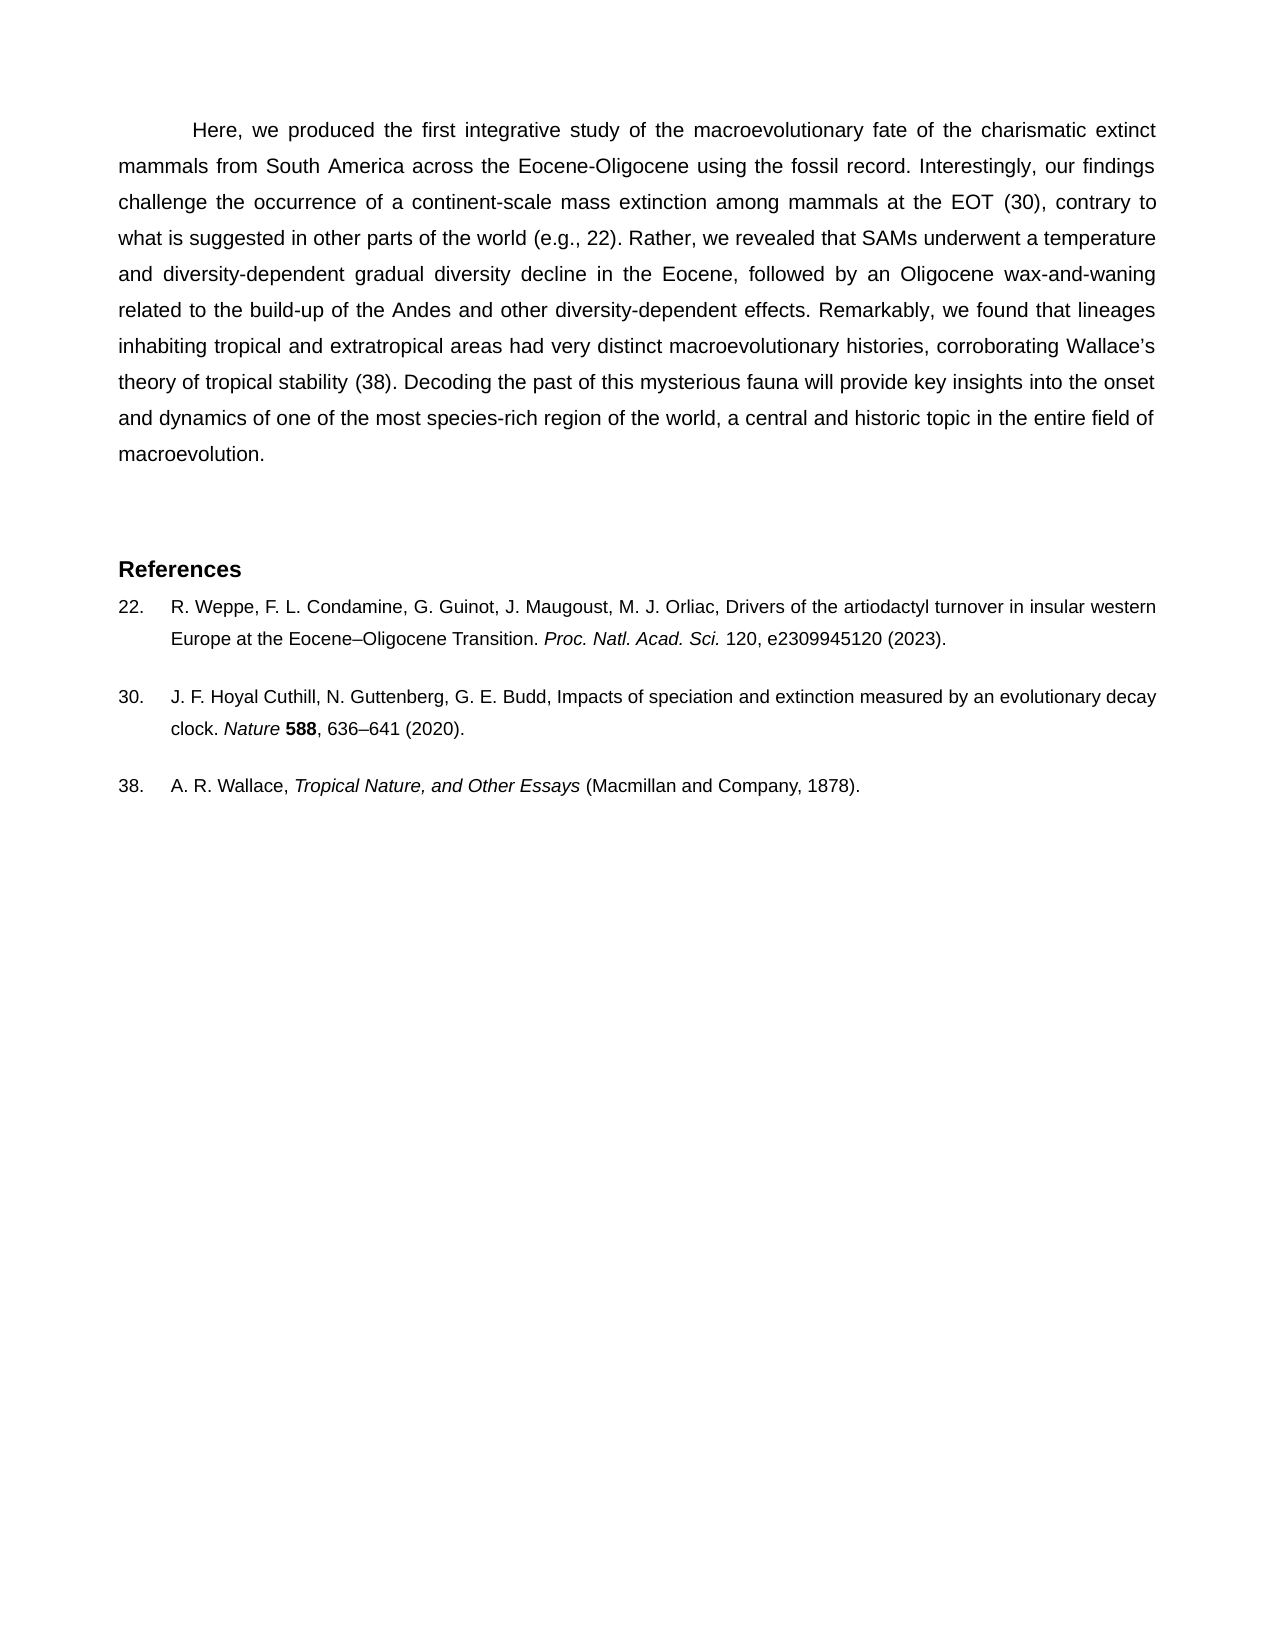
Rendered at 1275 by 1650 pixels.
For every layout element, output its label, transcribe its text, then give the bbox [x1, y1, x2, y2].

text 22. R. Weppe, F. L. Condamine, G. Guinot, J. Maugoust, M. J. Orliac, Drivers of the artiodactyl turnover in insular western Europe at the Eocene–Oligocene Transition. Proc. Natl. Acad. Sci. 120, e2309945120 (2023). [118, 596, 1157, 650]
text 38. A. R. Wallace, Tropical Nature, and Other Essays (Macmillan and Company, 1878). [118, 775, 1157, 797]
text References [118, 556, 1157, 583]
text Here, we produced the first integrative study of the macroevolutionary fate of the charismatic extinct mammals from South America across the Eocene-Oligocene using the fossil record. Interestingly, our findings challenge the occurrence of a continent-scale mass extinction among mammals at the EOT (30), contrary to what is suggested in other parts of the world (e.g., 22). Rather, we revealed that SAMs underwent a temperature and diversity-dependent gradual diversity decline in the Eocene, followed by an Oligocene wax-and-waning related to the build-up of the Andes and other diversity-dependent effects. Remarkably, we found that lineages inhabiting tropical and extratropical areas had very distinct macroevolutionary histories, corroborating Wallace’s theory of tropical stability (38). Decoding the past of this mysterious fauna will provide key insights into the onset and dynamics of one of the most species-rich region of the world, a central and historic topic in the entire field of macroevolution. [118, 118, 1157, 466]
text 30. J. F. Hoyal Cuthill, N. Guttenberg, G. E. Budd, Impacts of speciation and extinction measured by an evolutionary decay clock. Nature 588, 636–641 (2020). [118, 686, 1157, 739]
